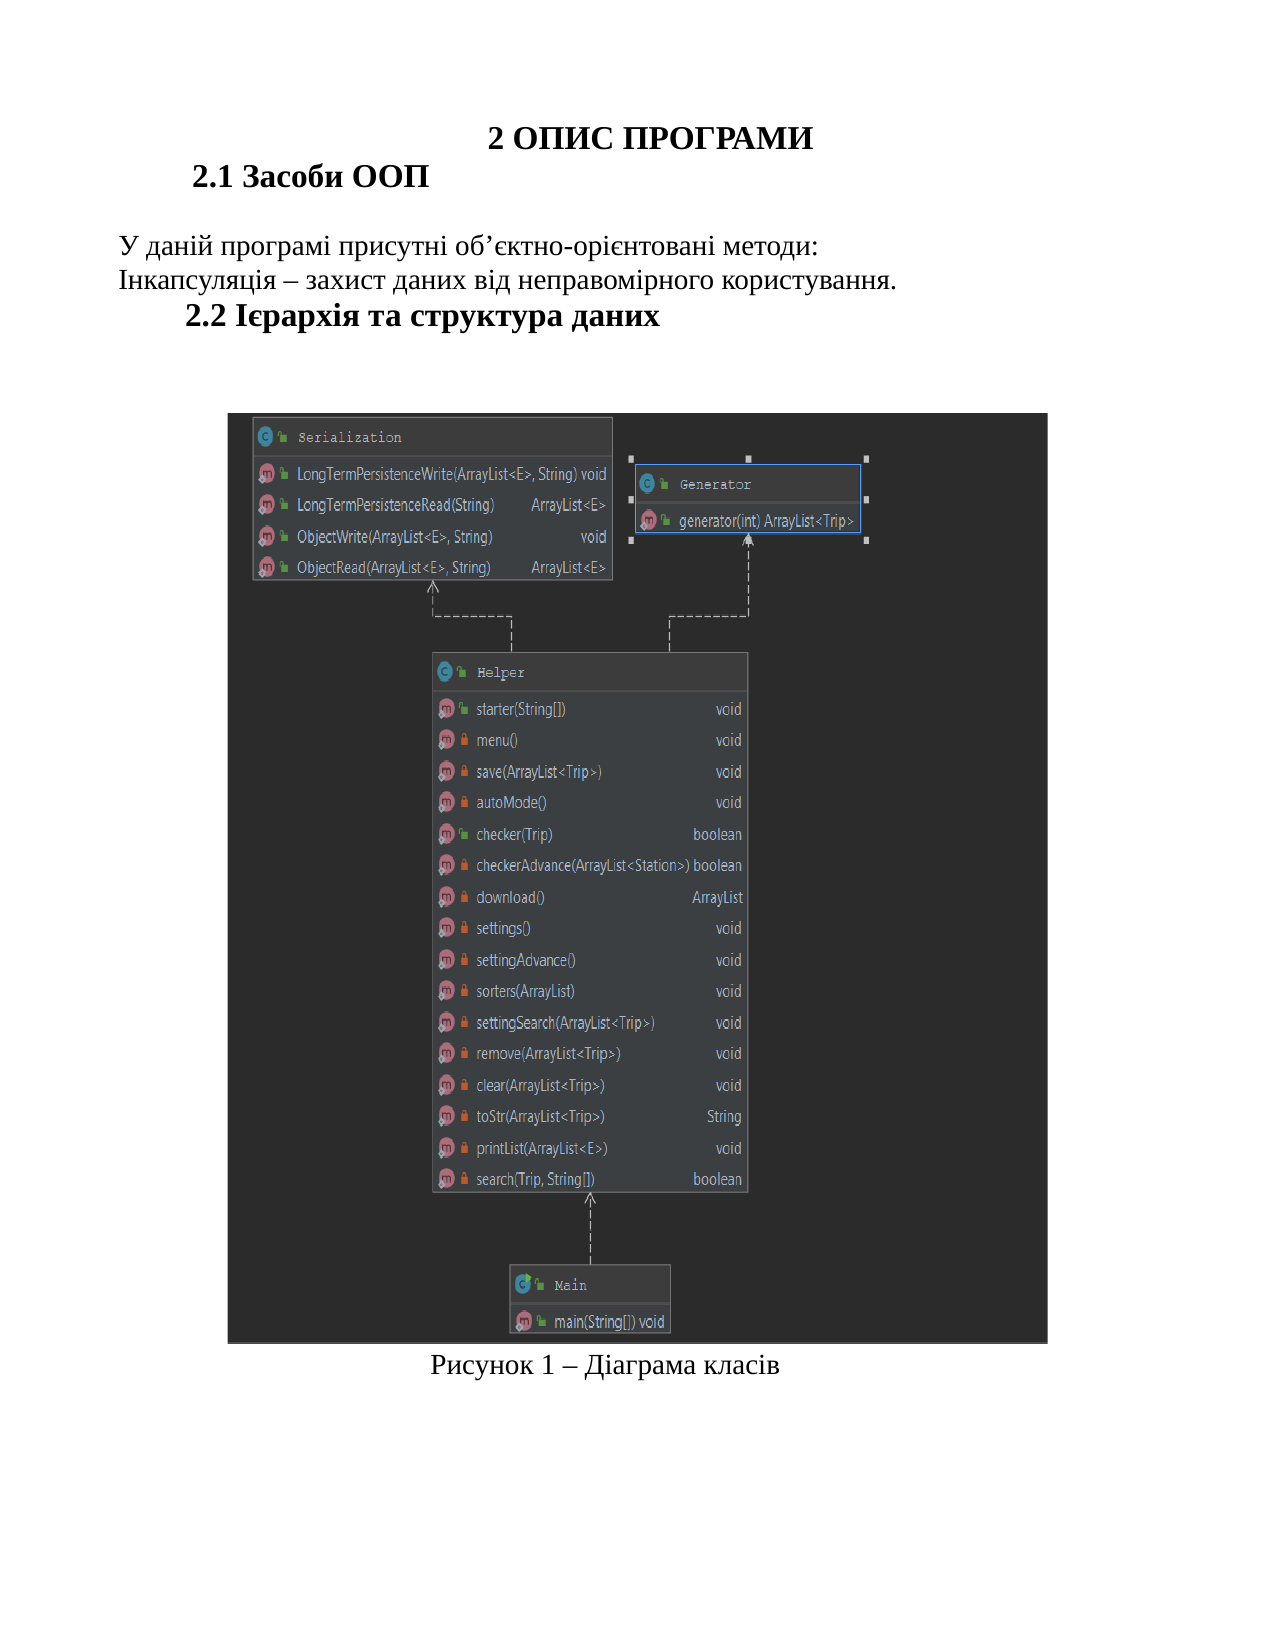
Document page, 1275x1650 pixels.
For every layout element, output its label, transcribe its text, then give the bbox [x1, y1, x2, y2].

text 2 ОПИС ПРОГРАМИ [118, 118, 1157, 156]
text 2.1 Засоби ООП [192, 156, 1157, 195]
text У даній програмі присутні об’єктно-орієнтовані методи: Інкапсуляція – захист даних від неправомірного користування. 2.2 Ієрархія та структура даних Рисунок 1 – Діаграма класів [118, 195, 1157, 1449]
picture [227, 413, 1048, 1344]
